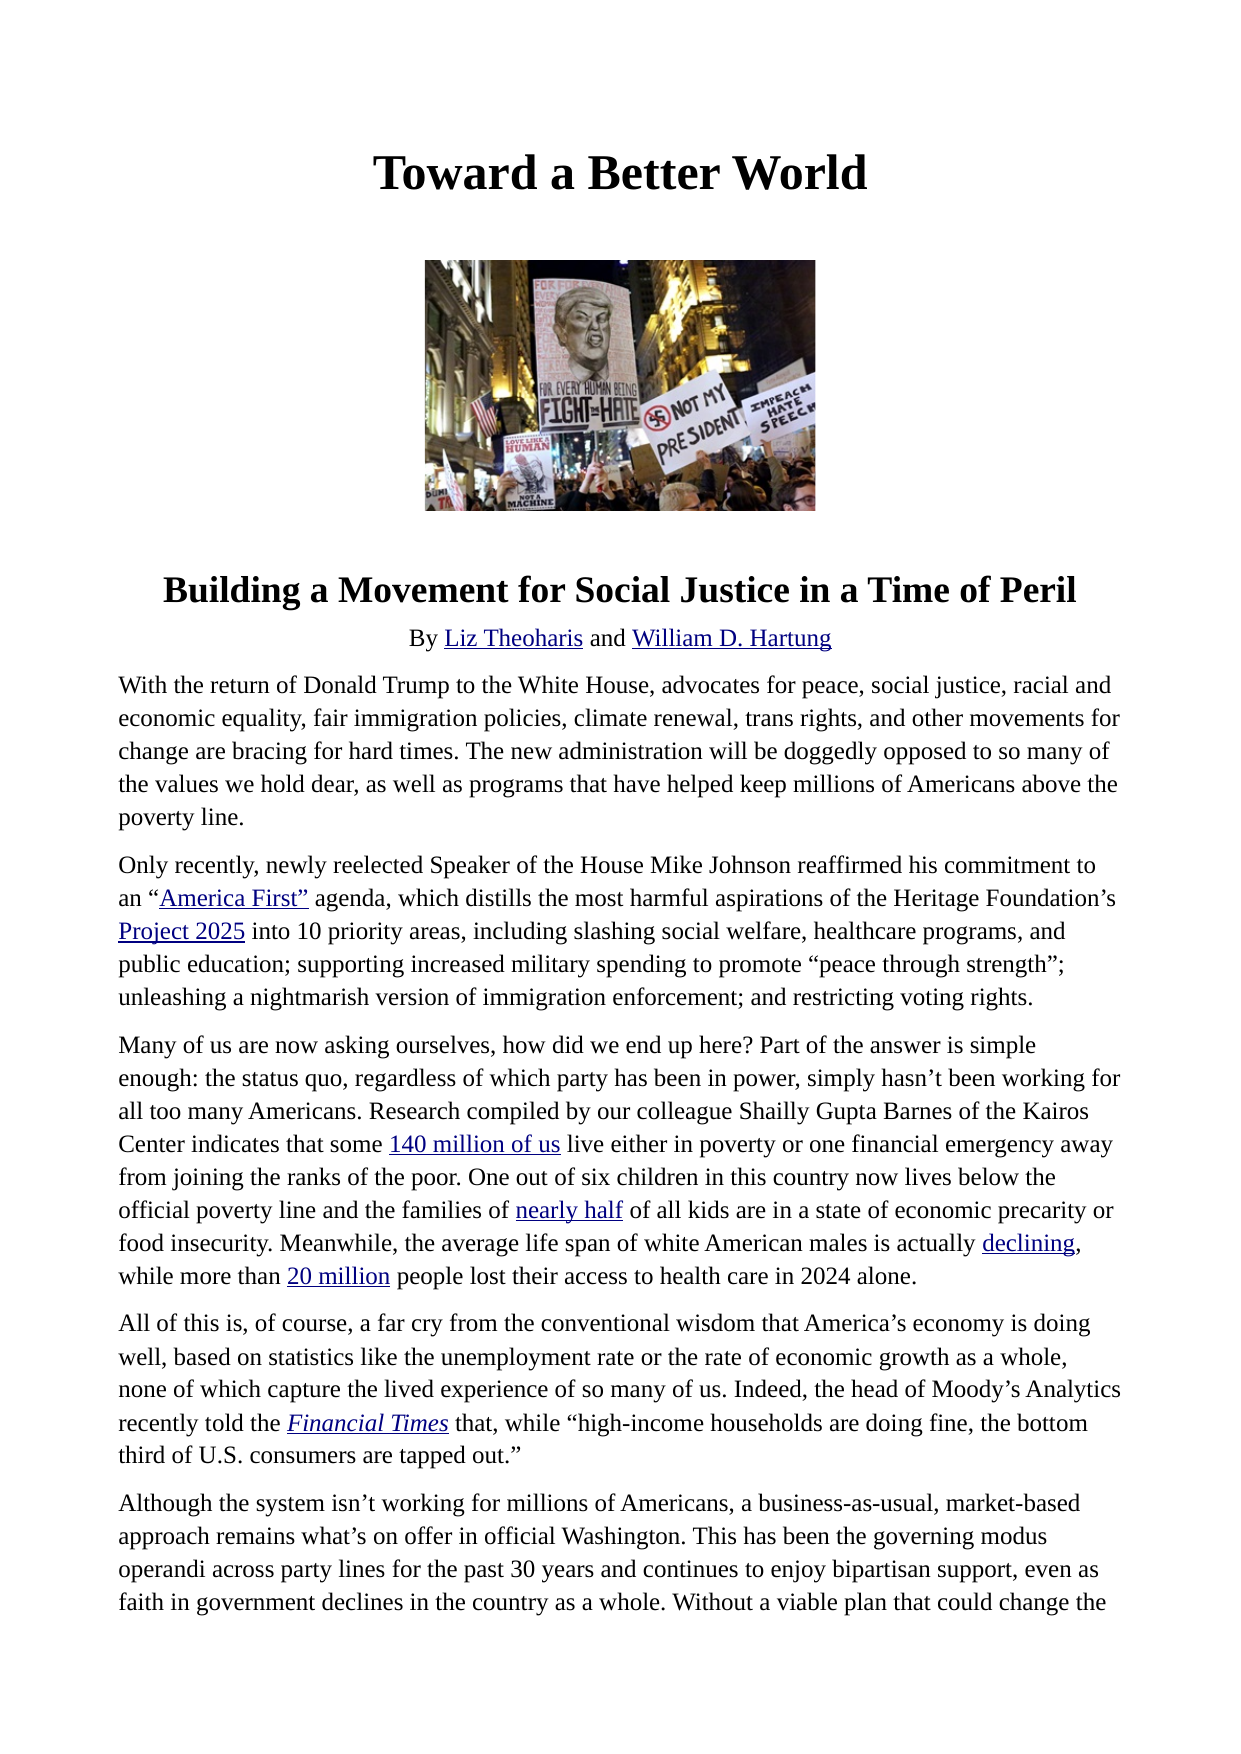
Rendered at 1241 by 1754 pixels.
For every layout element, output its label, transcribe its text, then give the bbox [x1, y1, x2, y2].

text Only recently, newly reelected Speaker of the House Mike Johnson reaffirmed his commitment to an “America First” agenda, which distills the most harmful aspirations of the Heritage Foundation’s Project 2025 into 10 priority areas, including slashing social welfare, healthcare programs, and public education; supporting increased military spending to promote “peace through strength”; unleashing a nightmarish version of immigration enforcement; and restricting voting rights. [118, 850, 1122, 1011]
picture [424, 260, 816, 511]
text With the return of Donald Trump to the White House, advocates for peace, social justice, racial and economic equality, fair immigration policies, climate renewal, trans rights, and other movements for change are bracing for hard times. The new administration will be doggedly opposed to so many of the values we hold dear, as well as programs that have helped keep millions of Americans above the poverty line. [118, 670, 1122, 831]
subtitle Building a Movement for Social Justice in a Time of Peril [118, 567, 1122, 610]
text Although the system isn’t working for millions of Americans, a business-as-usual, market-based approach remains what’s on offer in official Washington. This has been the governing modus operandi across party lines for the past 30 years and continues to enjoy bipartisan support, even as faith in government declines in the country as a whole. Without a viable plan that could change the [118, 1488, 1122, 1616]
text By Liz Theoharis and William D. Hartung [118, 623, 1122, 652]
text Many of us are now asking ourselves, how did we end up here? Part of the answer is simple enough: the status quo, regardless of which party has been in power, simply hasn’t been working for all too many Americans. Research compiled by our colleague Shailly Gupta Barnes of the Kairos Center indicates that some 140 million of us live either in poverty or one financial emergency away from joining the ranks of the poor. One out of six children in this country now lives below the official poverty line and the families of nearly half of all kids are in a state of economic precarity or food insecurity. Meanwhile, the average life span of white American males is actually declining, while more than 20 million people lost their access to health care in 2024 alone. [118, 1030, 1122, 1290]
text All of this is, of course, a far cry from the conventional wisdom that America’s economy is doing well, based on statistics like the unemployment rate or the rate of economic growth as a whole, none of which capture the lived experience of so many of us. Indeed, the head of Moody’s Analytics recently told the Financial Times that, while “high-income households are doing fine, the bottom third of U.S. consumers are tapped out.” [118, 1308, 1122, 1469]
subtitle Toward a Better World [118, 143, 1122, 201]
